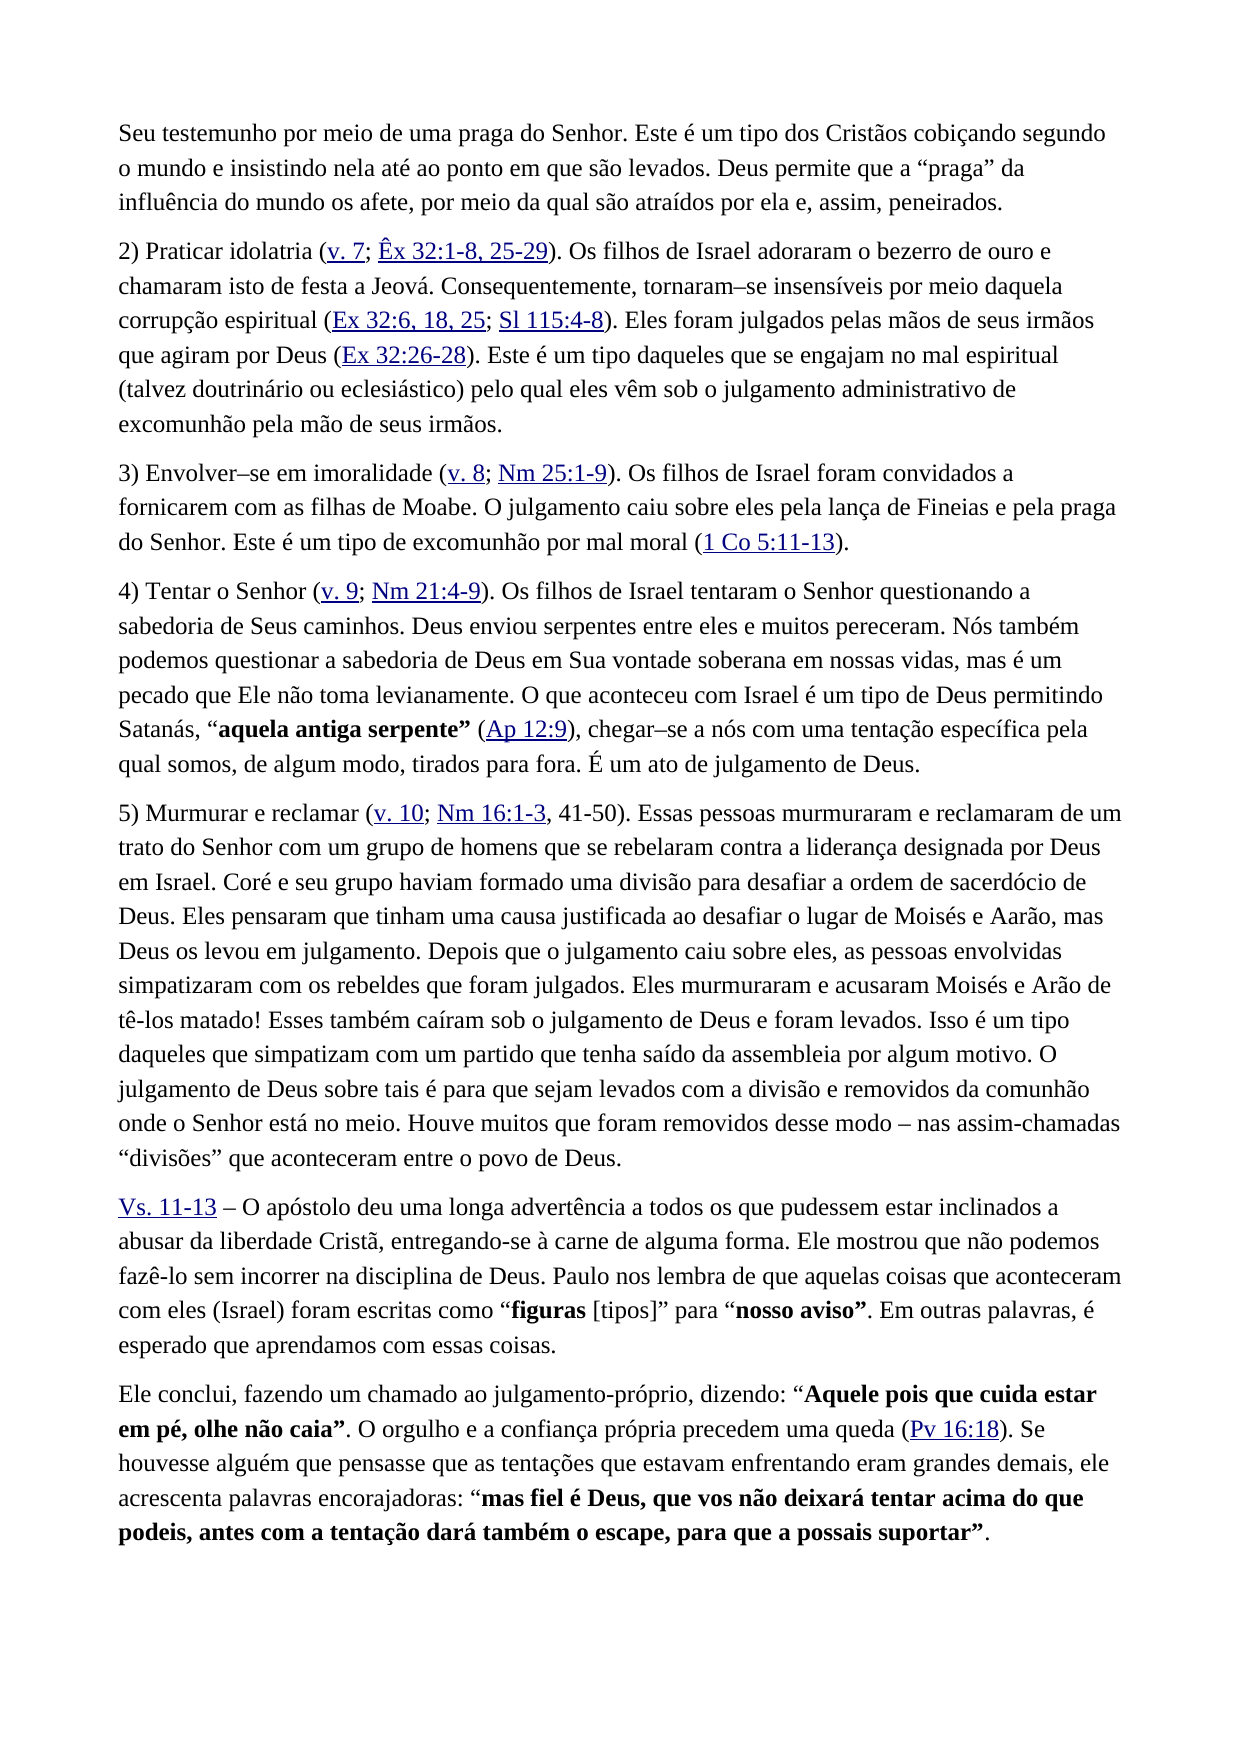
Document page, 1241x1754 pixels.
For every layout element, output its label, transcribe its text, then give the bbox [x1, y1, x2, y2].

text 2) Praticar idolatria (v. 7; Êx 32:1-8, 25-29). Os filhos de Israel adoraram o bezerro de ouro e chamaram isto de festa a Jeová. Consequentemente, tornaram–se insensíveis por meio daquela corrupção espiritual (Ex 32:6, 18, 25; Sl 115:4-8). Eles foram julgados pelas mãos de seus irmãos que agiram por Deus (Ex 32:26-28). Este é um tipo daqueles que se engajam no mal espiritual (talvez doutrinário ou eclesiástico) pelo qual eles vêm sob o julgamento administrativo de excomunhão pela mão de seus irmãos. [118, 236, 1122, 437]
text Vs. 11-13 – O apóstolo deu uma longa advertência a todos os que pudessem estar inclinados a abusar da liberdade Cristã, entregando-se à carne de alguma forma. Ele mostrou que não podemos fazê-lo sem incorrer na disciplina de Deus. Paulo nos lembra de que aquelas coisas que aconteceram com eles (Israel) foram escritas como “figuras [tipos]” para “nosso aviso”. Em outras palavras, é esperado que aprendamos com essas coisas. [118, 1192, 1122, 1359]
text 5) Murmurar e reclamar (v. 10; Nm 16:1-3, 41-50). Essas pessoas murmuraram e reclamaram de um trato do Senhor com um grupo de homens que se rebelaram contra a liderança designada por Deus em Israel. Coré e seu grupo haviam formado uma divisão para desafiar a ordem de sacerdócio de Deus. Eles pensaram que tinham uma causa justificada ao desafiar o lugar de Moisés e Aarão, mas Deus os levou em julgamento. Depois que o julgamento caiu sobre eles, as pessoas envolvidas simpatizaram com os rebeldes que foram julgados. Eles murmuraram e acusaram Moisés e Arão de tê-los matado! Esses também caíram sob o julgamento de Deus e foram levados. Isso é um tipo daqueles que simpatizam com um partido que tenha saído da assembleia por algum motivo. O julgamento de Deus sobre tais é para que sejam levados com a divisão e removidos da comunhão onde o Senhor está no meio. Houve muitos que foram removidos desse modo – nas assim-chamadas “divisões” que aconteceram entre o povo de Deus. [118, 798, 1122, 1171]
text Seu testemunho por meio de uma praga do Senhor. Este é um tipo dos Cristãos cobiçando segundo o mundo e insistindo nela até ao ponto em que são levados. Deus permite que a “praga” da influência do mundo os afete, por meio da qual são atraídos por ela e, assim, peneirados. [118, 118, 1122, 216]
text Ele conclui, fazendo um chamado ao julgamento-próprio, dizendo: “Aquele pois que cuida estar em pé, olhe não caia”. O orgulho e a confiança própria precedem uma queda (Pv 16:18). Se houvesse alguém que pensasse que as tentações que estavam enfrentando eram grandes demais, ele acrescenta palavras encorajadoras: “mas fiel é Deus, que vos não deixará tentar acima do que podeis, antes com a tentação dará também o escape, para que a possais suportar”. [118, 1379, 1122, 1546]
text 3) Envolver–se em imoralidade (v. 8; Nm 25:1-9). Os filhos de Israel foram convidados a fornicarem com as filhas de Moabe. O julgamento caiu sobre eles pela lança de Fineias e pela praga do Senhor. Este é um tipo de excomunhão por mal moral (1 Co 5:11-13). [118, 458, 1122, 556]
text 4) Tentar o Senhor (v. 9; Nm 21:4-9). Os filhos de Israel tentaram o Senhor questionando a sabedoria de Seus caminhos. Deus enviou serpentes entre eles e muitos pereceram. Nós também podemos questionar a sabedoria de Deus em Sua vontade soberana em nossas vidas, mas é um pecado que Ele não toma levianamente. O que aconteceu com Israel é um tipo de Deus permitindo Satanás, “aquela antiga serpente” (Ap 12:9), chegar–se a nós com uma tentação específica pela qual somos, de algum modo, tirados para fora. É um ato de julgamento de Deus. [118, 576, 1122, 777]
